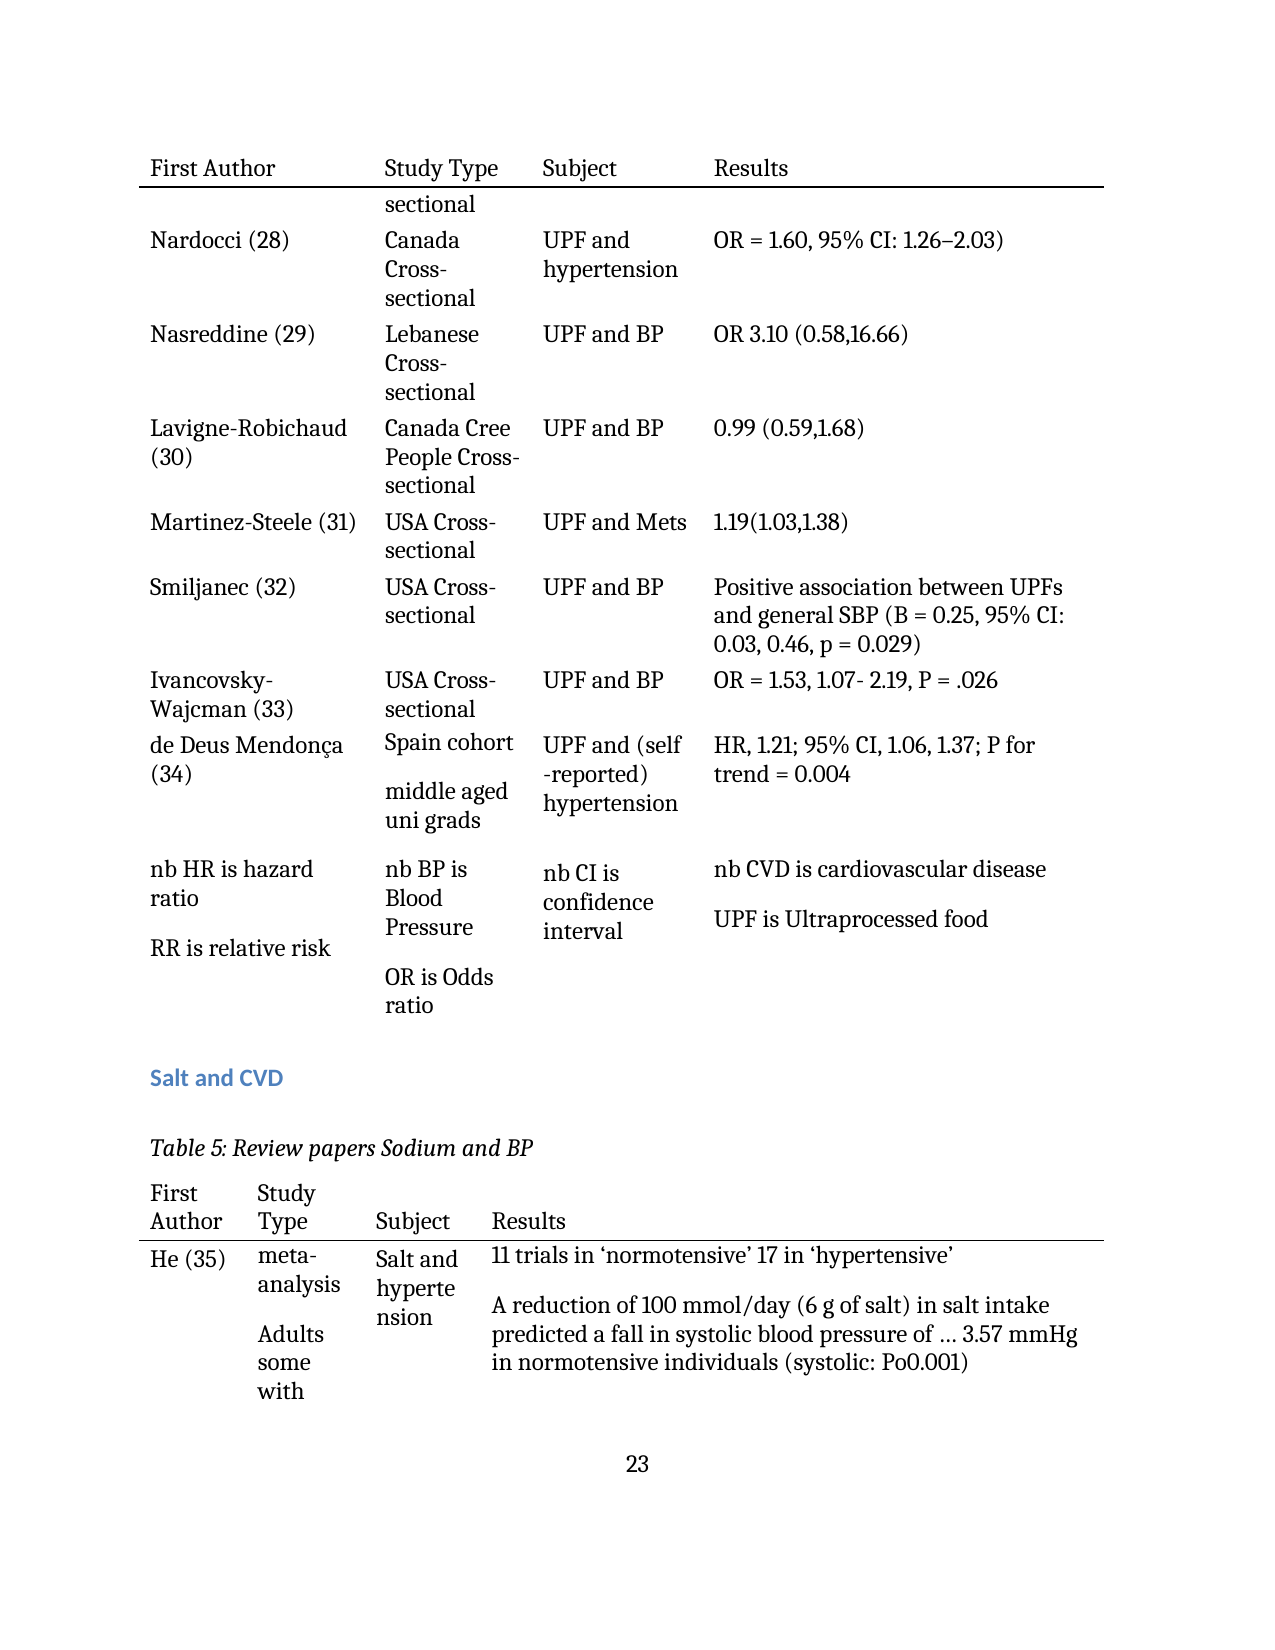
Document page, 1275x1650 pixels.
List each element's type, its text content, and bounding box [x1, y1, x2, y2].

table_cell UPF and BP [532, 410, 702, 504]
table_cell He (35) [139, 1241, 246, 1406]
table_cell Canada Cross-sectional [374, 223, 532, 316]
table_cell Lavigne-Robichaud (30) [139, 410, 373, 504]
table_cell Ivancovsky-Wajcman (33) [139, 663, 373, 727]
table_cell Salt and hypertension [365, 1241, 480, 1406]
table_cell USA Cross-sectional [374, 663, 532, 727]
table_cell USA Cross-sectional [374, 504, 532, 569]
table_cell HR, 1.21; 95% CI, 1.06, 1.37; P for trend = 0.004 [703, 728, 1104, 855]
table_cell nb HR is hazard ratio RR is relative risk [139, 855, 373, 1041]
table_cell sectional [374, 188, 532, 222]
table_cell nb CI is confidence interval [532, 855, 702, 1041]
table_cell Nardocci (28) [139, 223, 373, 316]
table_cell 0.99 (0.59,1.68) [703, 410, 1104, 504]
table_cell 1.19(1.03,1.38) [703, 504, 1104, 569]
table_cell OR 3.10 (0.58,16.66) [703, 316, 1104, 410]
table_cell Smiljanec (32) [139, 569, 373, 662]
table_cell [139, 188, 373, 222]
table_cell Lebanese Cross-sectional [374, 316, 532, 410]
table_header Subject [365, 1175, 480, 1240]
table_cell 11 trials in ‘normotensive’ 17 in ‘hypertensive’ A reduction of 100 mmol/day (6 g of salt) in salt intake predicted a fall in systolic blood pressure of … 3.57 mmHg in normotensive individuals (systolic: Po0.001) [480, 1241, 1104, 1406]
table_header Study Type [374, 150, 532, 186]
table_cell de Deus Mendonça (34) [139, 728, 373, 855]
table_cell OR = 1.60, 95% CI: 1.26–2.03) [703, 223, 1104, 316]
table_cell USA Cross-sectional [374, 569, 532, 662]
table_cell UPF and BP [532, 663, 702, 727]
table_cell Spain cohort middle aged uni grads [374, 728, 532, 855]
table_cell OR = 1.53, 1.07- 2.19, P = .026 [703, 663, 1104, 727]
table_header Results [480, 1175, 1104, 1240]
table_header First Author [139, 1175, 246, 1240]
text Table 5: Review papers Sodium and BP [150, 1133, 1125, 1162]
table_cell Canada Cree People Cross-sectional [374, 410, 532, 504]
table_cell nb CVD is cardiovascular disease UPF is Ultraprocessed food [703, 855, 1104, 1041]
table_cell UPF and BP [532, 569, 702, 662]
table_cell Nasreddine (29) [139, 316, 373, 410]
table_header Results [703, 150, 1104, 186]
table_cell [532, 188, 702, 222]
table_header Subject [532, 150, 702, 186]
table_cell UPF and (self -reported) hypertension [532, 728, 702, 855]
table_cell meta-analysis Adults some with [246, 1241, 365, 1406]
table_cell UPF and hypertension [532, 223, 702, 316]
subtitle Salt and CVD [150, 1062, 1125, 1092]
table_cell [703, 188, 1104, 222]
table_cell nb BP is Blood Pressure OR is Odds ratio [374, 855, 532, 1041]
table_cell UPF and Mets [532, 504, 702, 569]
table_cell UPF and BP [532, 316, 702, 410]
table_header First Author [139, 150, 373, 186]
table_cell Positive association between UPFs and general SBP (B = 0.25, 95% CI: 0.03, 0.46, p = 0.029) [703, 569, 1104, 662]
table_header Study Type [246, 1175, 365, 1240]
table_cell Martinez-Steele (31) [139, 504, 373, 569]
